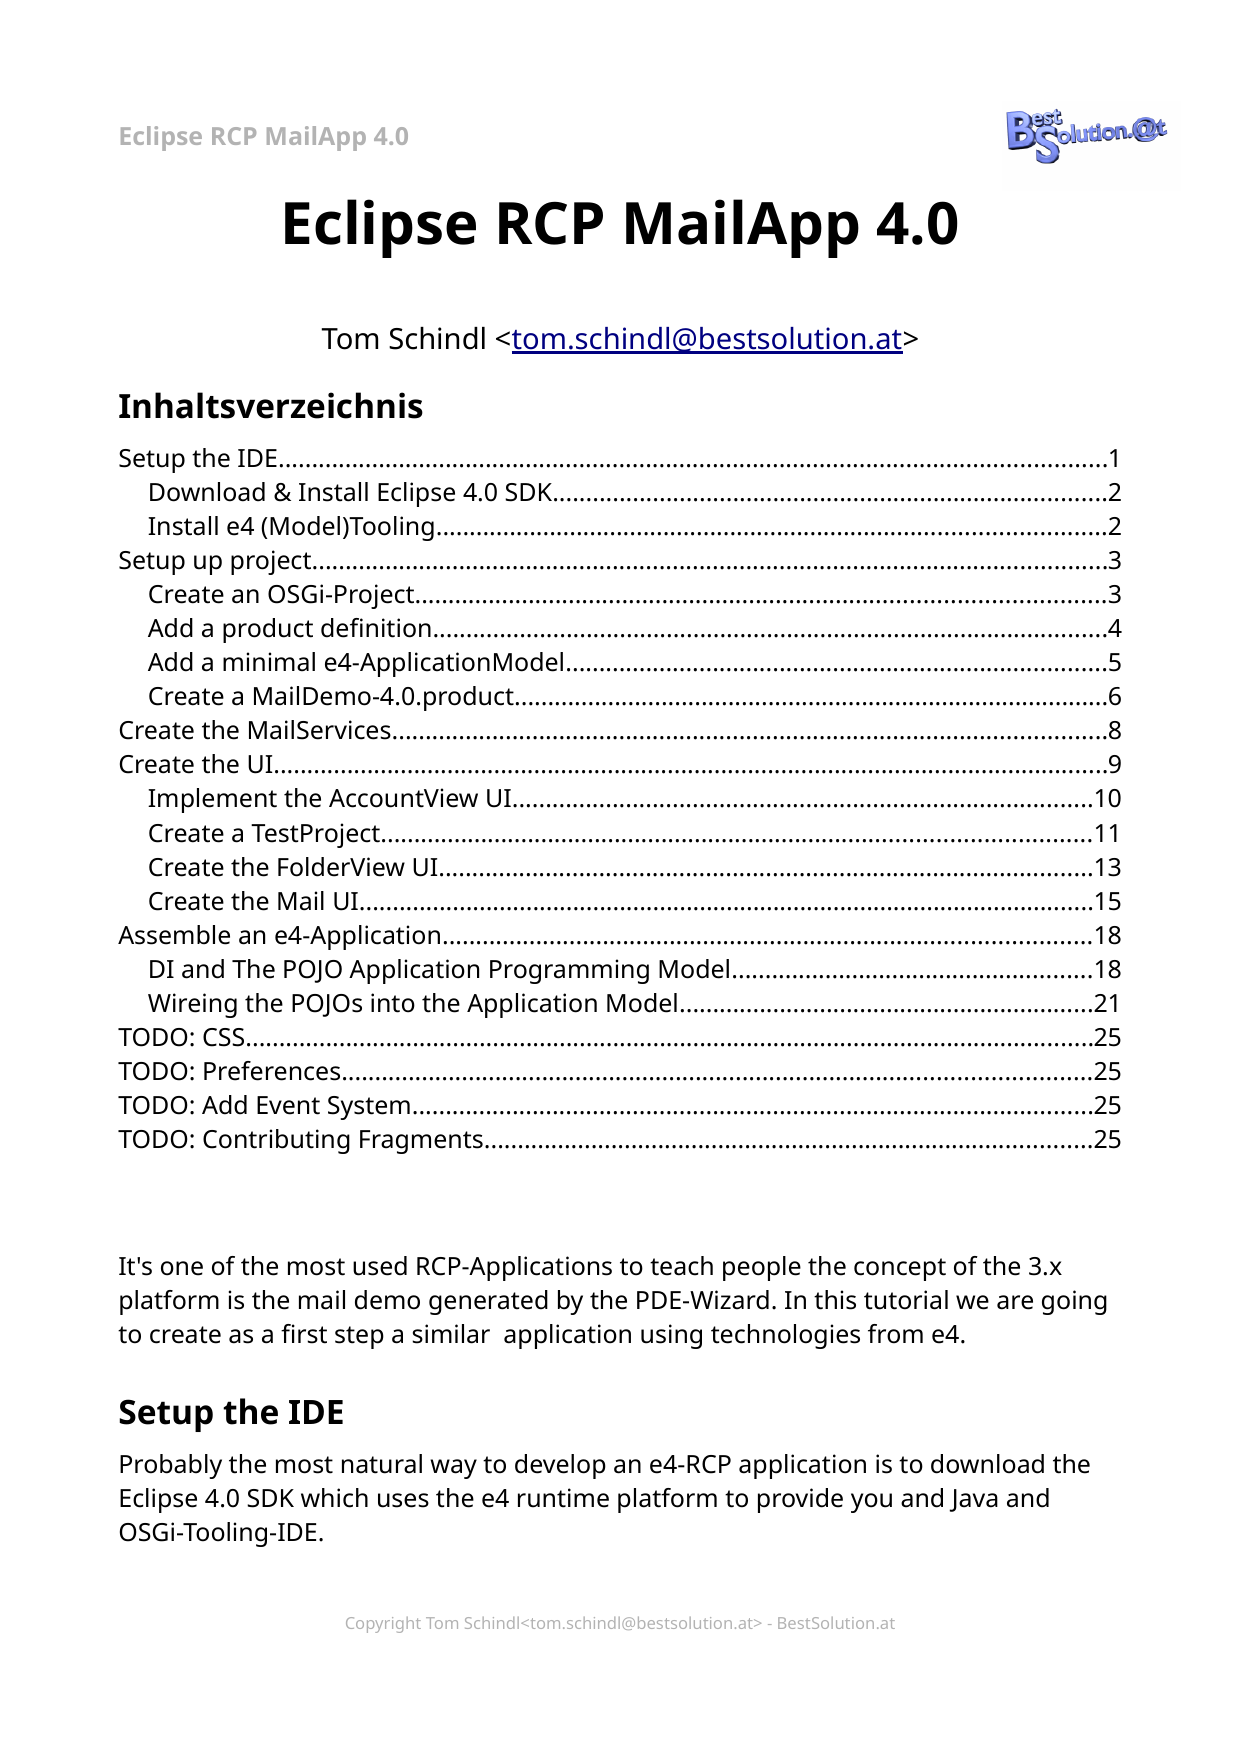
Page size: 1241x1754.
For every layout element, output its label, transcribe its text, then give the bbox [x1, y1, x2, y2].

text Setup up project 3 [118, 543, 1122, 577]
text TODO: Add Event System 25 [118, 1088, 1122, 1122]
text Wireing the POJOs into the Application Model 21 [148, 986, 1122, 1019]
text Assemble an e4-Application 18 [118, 917, 1122, 951]
subtitle Setup the IDE [118, 1389, 1122, 1434]
text Create a MailDemo-4.0.product 6 [148, 679, 1122, 713]
text Probably the most natural way to develop an e4-RCP application is to download the Eclipse 4.0 SDK which uses the e4 runtime platform to provide you and Java and OSGi-Tooling-IDE. [118, 1447, 1122, 1549]
subtitle Inhaltsverzeichnis [118, 383, 1122, 428]
text Add a minimal e4-ApplicationModel 5 [148, 645, 1122, 679]
text Create an OSGi-Project 3 [148, 577, 1122, 611]
text Tom Schindl <tom.schindl@bestsolution.at> [118, 318, 1122, 358]
text Add a product definition 4 [148, 611, 1122, 645]
text Install e4 (Model)Tooling 2 [148, 509, 1122, 543]
text Eclipse RCP MailApp 4.0 [118, 182, 1122, 261]
text Create a TestProject 11 [148, 815, 1122, 849]
text It's one of the most used RCP-Applications to teach people the concept of the 3.x platform is the mail demo generated by the PDE-Wizard. In this tutorial we are going to create as a first step a similar application using technologies from e4. [118, 1249, 1122, 1351]
text Download & Install Eclipse 4.0 SDK 2 [148, 474, 1122, 509]
text Setup the IDE 1 [118, 441, 1122, 474]
text Create the MailServices 8 [118, 713, 1122, 747]
text DI and The POJO Application Programming Model 18 [148, 951, 1122, 986]
picture [1002, 101, 1181, 191]
text Implement the AccountView UI 10 [148, 781, 1122, 815]
text TODO: Preferences 25 [118, 1054, 1122, 1088]
text Create the Mail UI 15 [148, 883, 1122, 917]
text TODO: Contributing Fragments 25 [118, 1122, 1122, 1156]
text Create the UI 9 [118, 747, 1122, 781]
text Create the FolderView UI 13 [148, 849, 1122, 883]
text TODO: CSS 25 [118, 1019, 1122, 1054]
